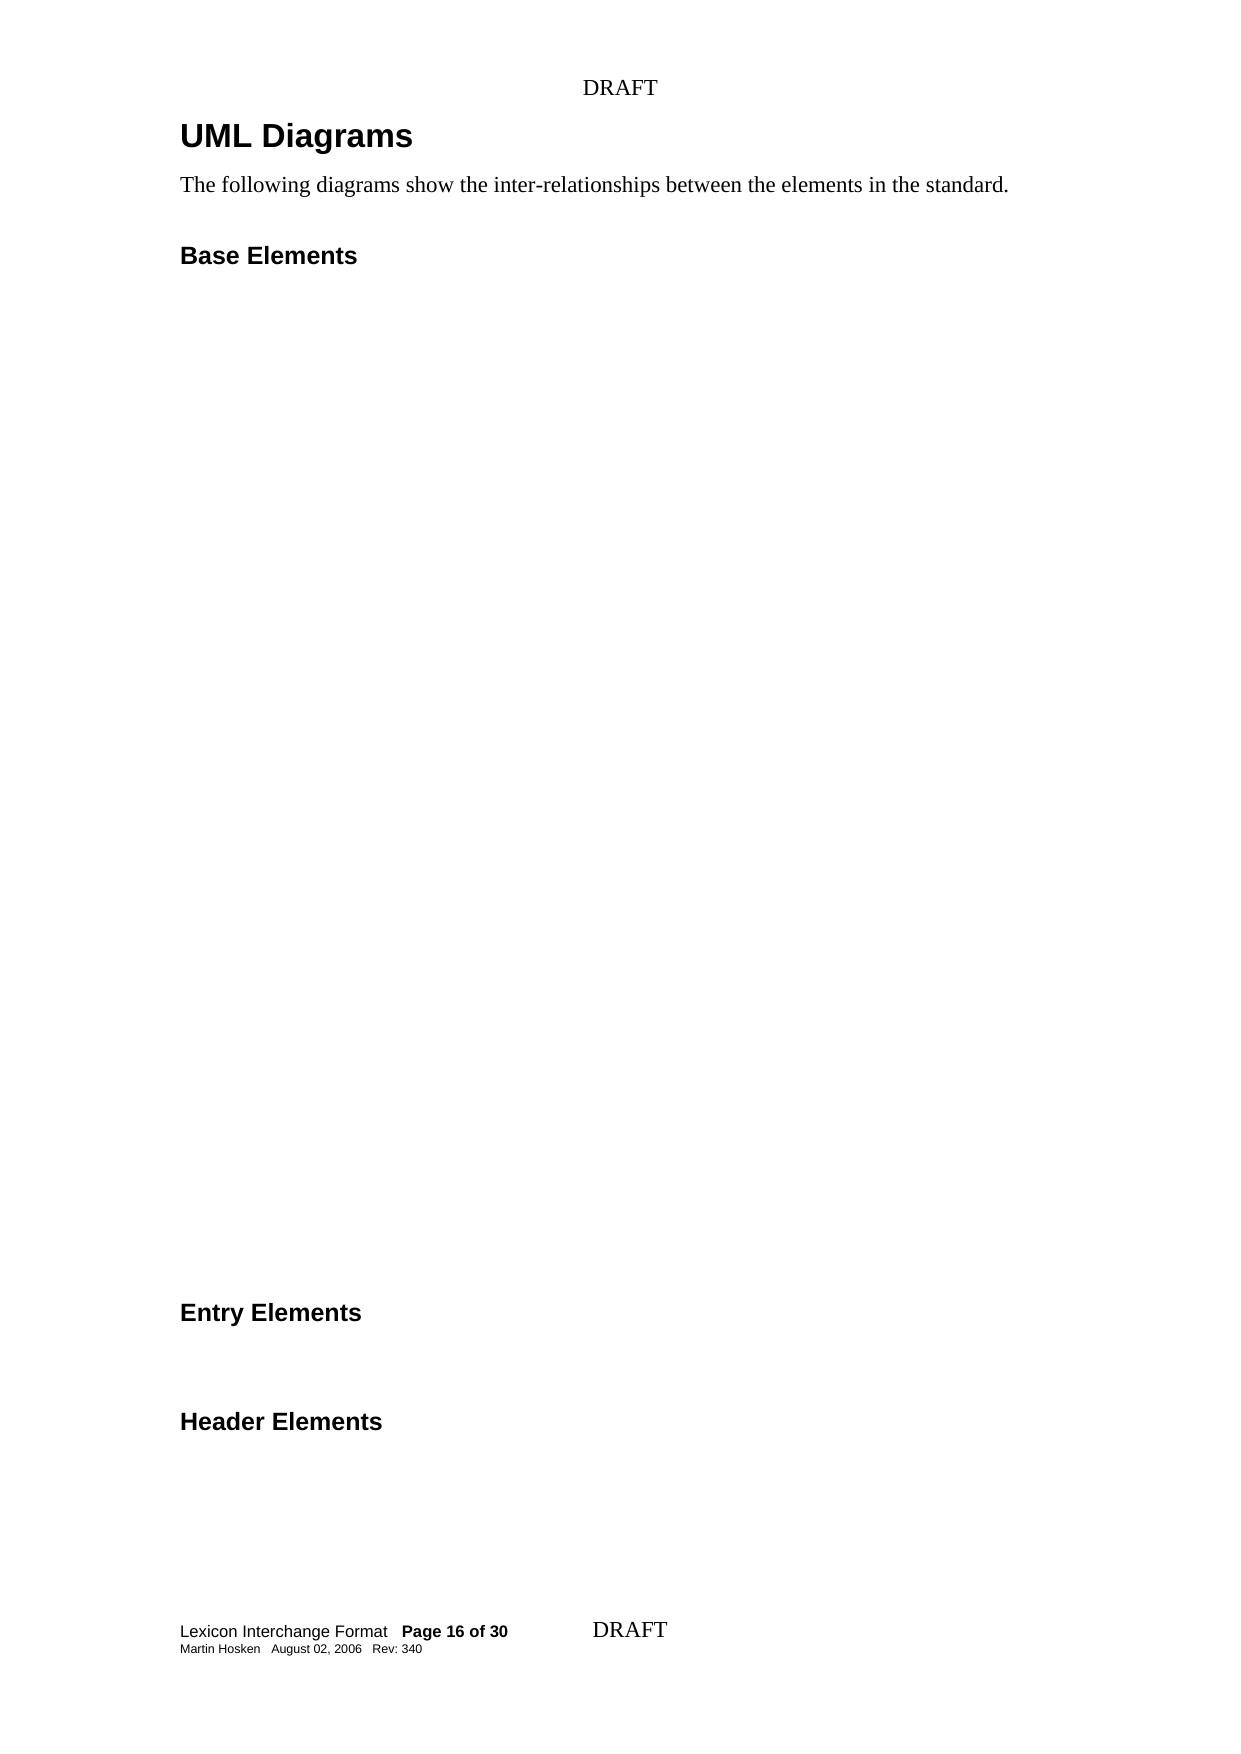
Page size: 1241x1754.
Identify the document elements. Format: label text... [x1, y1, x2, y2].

text The following diagrams show the inter-relationships between the elements in the standard. [180, 172, 1061, 198]
subtitle Base Elements [180, 242, 1061, 269]
subtitle Header Elements [180, 1408, 1061, 1436]
subtitle UML Diagrams [180, 117, 1061, 154]
subtitle Entry Elements [180, 1299, 1061, 1327]
